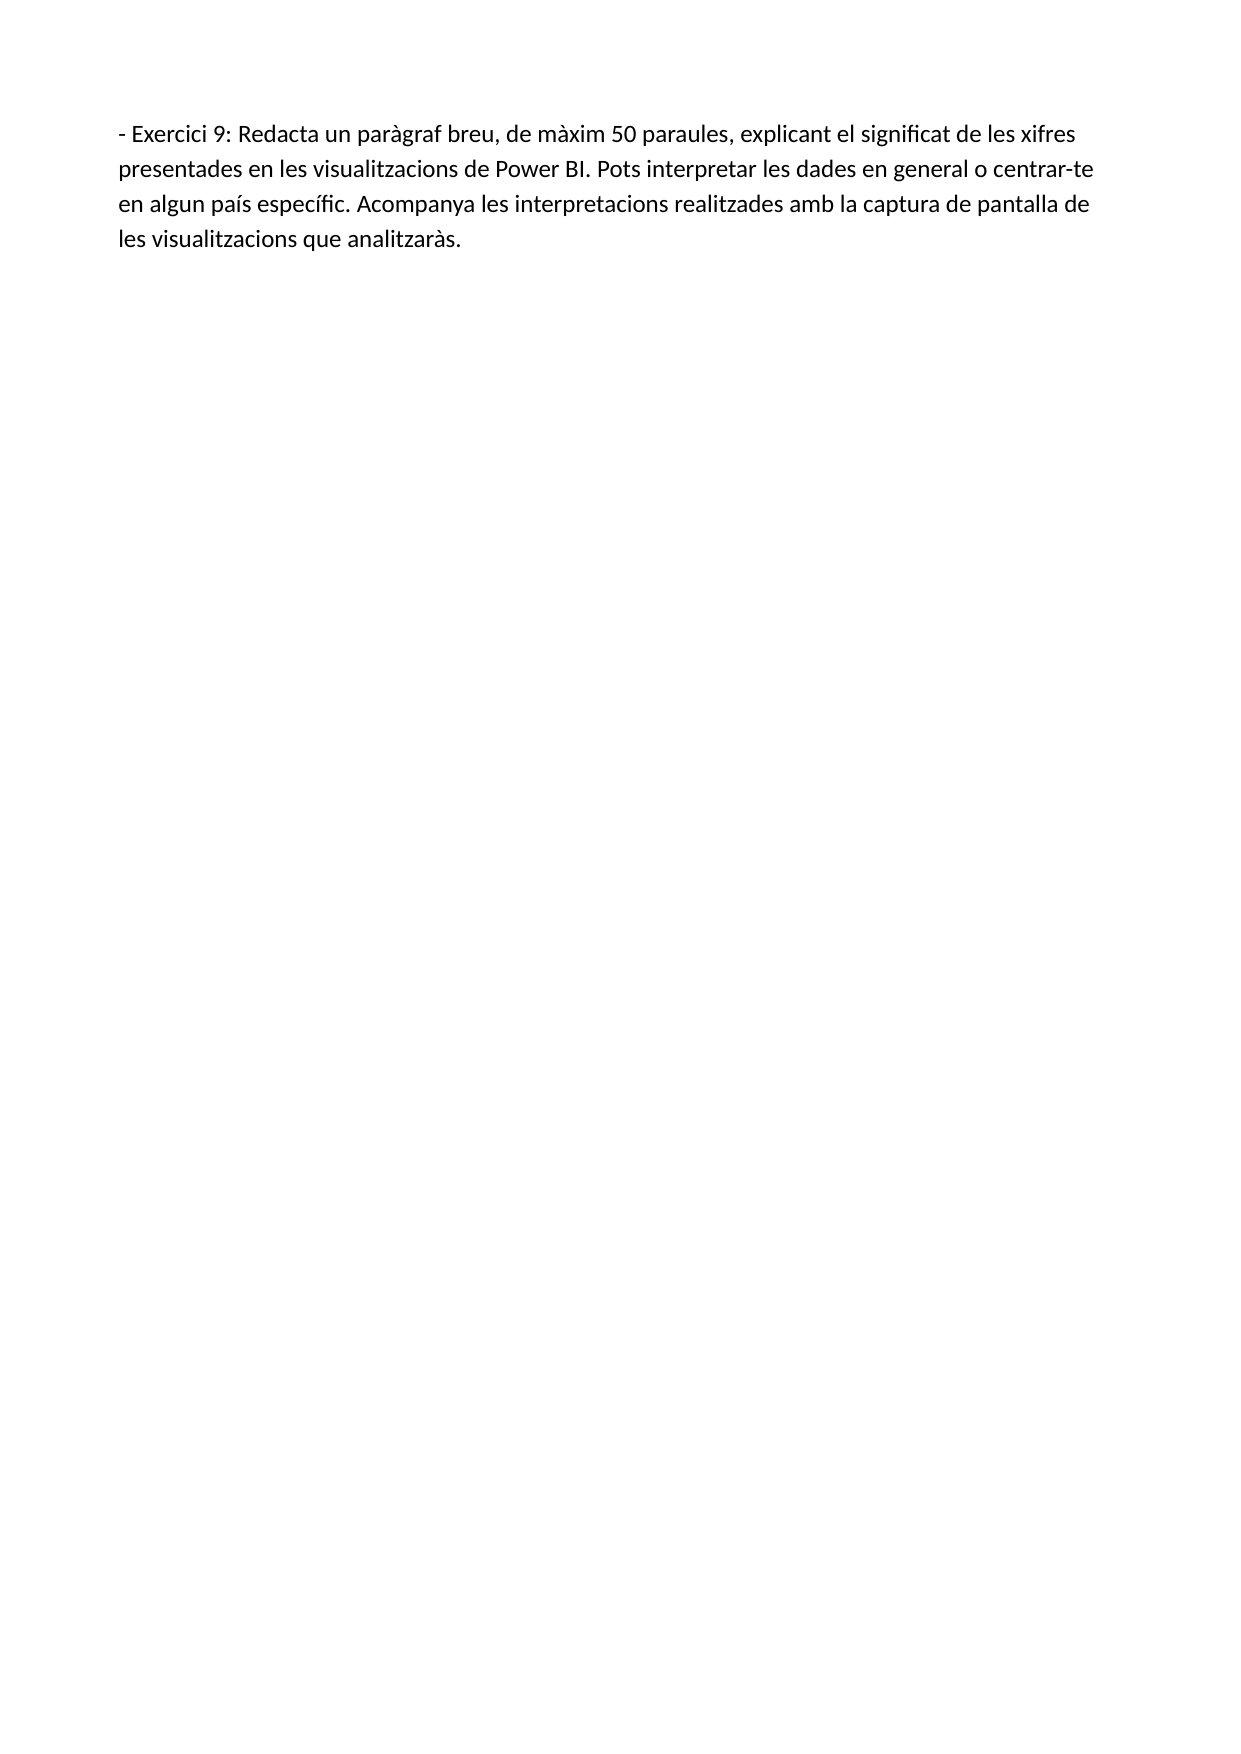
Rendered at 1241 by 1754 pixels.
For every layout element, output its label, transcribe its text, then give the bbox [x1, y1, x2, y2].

text - Exercici 9: Redacta un paràgraf breu, de màxim 50 paraules, explicant el significat de les xifres presentades en les visualitzacions de Power BI. Pots interpretar les dades en general o centrar-te en algun país específic. Acompanya les interpretacions realitzades amb la captura de pantalla de les visualitzacions que analitzaràs. [118, 118, 1122, 254]
